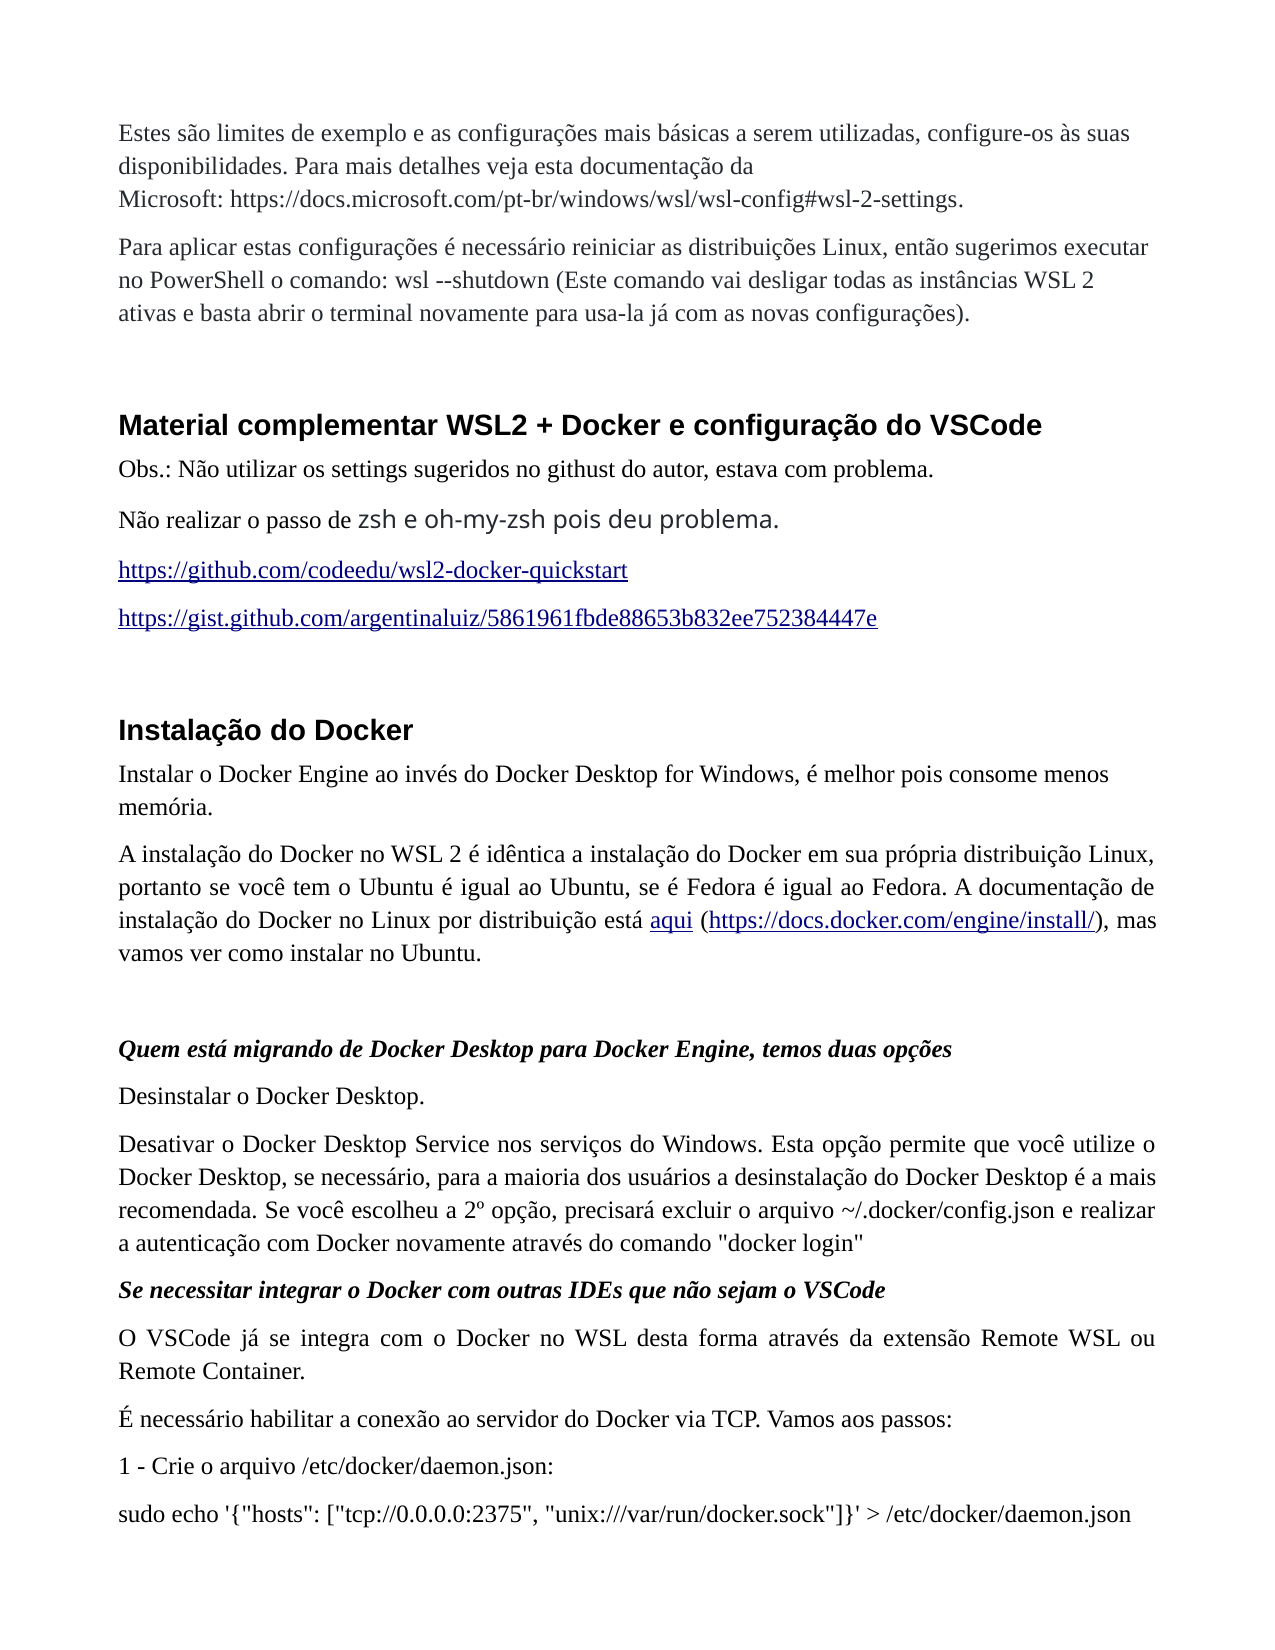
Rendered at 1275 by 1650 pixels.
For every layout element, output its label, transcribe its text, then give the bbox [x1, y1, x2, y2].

text 1 - Crie o arquivo /etc/docker/daemon.json: [118, 1451, 1157, 1480]
text A instalação do Docker no WSL 2 é idêntica a instalação do Docker em sua própria distribuição Linux, portanto se você tem o Ubuntu é igual ao Ubuntu, se é Fedora é igual ao Fedora. A documentação de instalação do Docker no Linux por distribuição está aqui (https://docs.docker.com/engine/install/), mas vamos ver como instalar no Ubuntu. [118, 839, 1157, 967]
text Para aplicar estas configurações é necessário reiniciar as distribuições Linux, então sugerimos executar no PowerShell o comando: wsl --shutdown (Este comando vai desligar todas as instâncias WSL 2 ativas e basta abrir o terminal novamente para usa-la já com as novas configurações). [118, 232, 1157, 327]
subtitle Material complementar WSL2 + Docker e configuração do VSCode [118, 408, 1157, 441]
text Instalar o Docker Engine ao invés do Docker Desktop for Windows, é melhor pois consome menos memória. [118, 759, 1157, 821]
text Estes são limites de exemplo e as configurações mais básicas a serem utilizadas, configure-os às suas disponibilidades. Para mais detalhes veja esta documentação da Microsoft: https://docs.microsoft.com/pt-br/windows/wsl/wsl-config#wsl-2-settings. [118, 118, 1157, 213]
text É necessário habilitar a conexão ao servidor do Docker via TCP. Vamos aos passos: [118, 1404, 1157, 1433]
text Obs.: Não utilizar os settings sugeridos no githust do autor, estava com problema. [118, 454, 1157, 483]
text Se necessitar integrar o Docker com outras IDEs que não sejam o VSCode [118, 1276, 1157, 1304]
subtitle Instalação do Docker [118, 713, 1157, 746]
text https://gist.github.com/argentinaluiz/5861961fbde88653b832ee752384447e [118, 603, 1157, 632]
text Quem está migrando de Docker Desktop para Docker Engine, temos duas opções [118, 1034, 1157, 1062]
text sudo echo '{"hosts": ["tcp://0.0.0.0:2375", "unix:///var/run/docker.sock"]}' > /etc/docker/daemon.json [118, 1499, 1157, 1528]
text Desativar o Docker Desktop Service nos serviços do Windows. Esta opção permite que você utilize o Docker Desktop, se necessário, para a maioria dos usuários a desinstalação do Docker Desktop é a mais recomendada. Se você escolheu a 2º opção, precisará excluir o arquivo ~/.docker/config.json e realizar a autenticação com Docker novamente através do comando "docker login" [118, 1129, 1157, 1257]
text https://github.com/codeedu/wsl2-docker-quickstart [118, 555, 1157, 584]
text Não realizar o passo de zsh e oh-my-zsh pois deu problema. [118, 501, 1157, 536]
text Desinstalar o Docker Desktop. [118, 1081, 1157, 1110]
text O VSCode já se integra com o Docker no WSL desta forma através da extensão Remote WSL ou Remote Container. [118, 1323, 1157, 1385]
